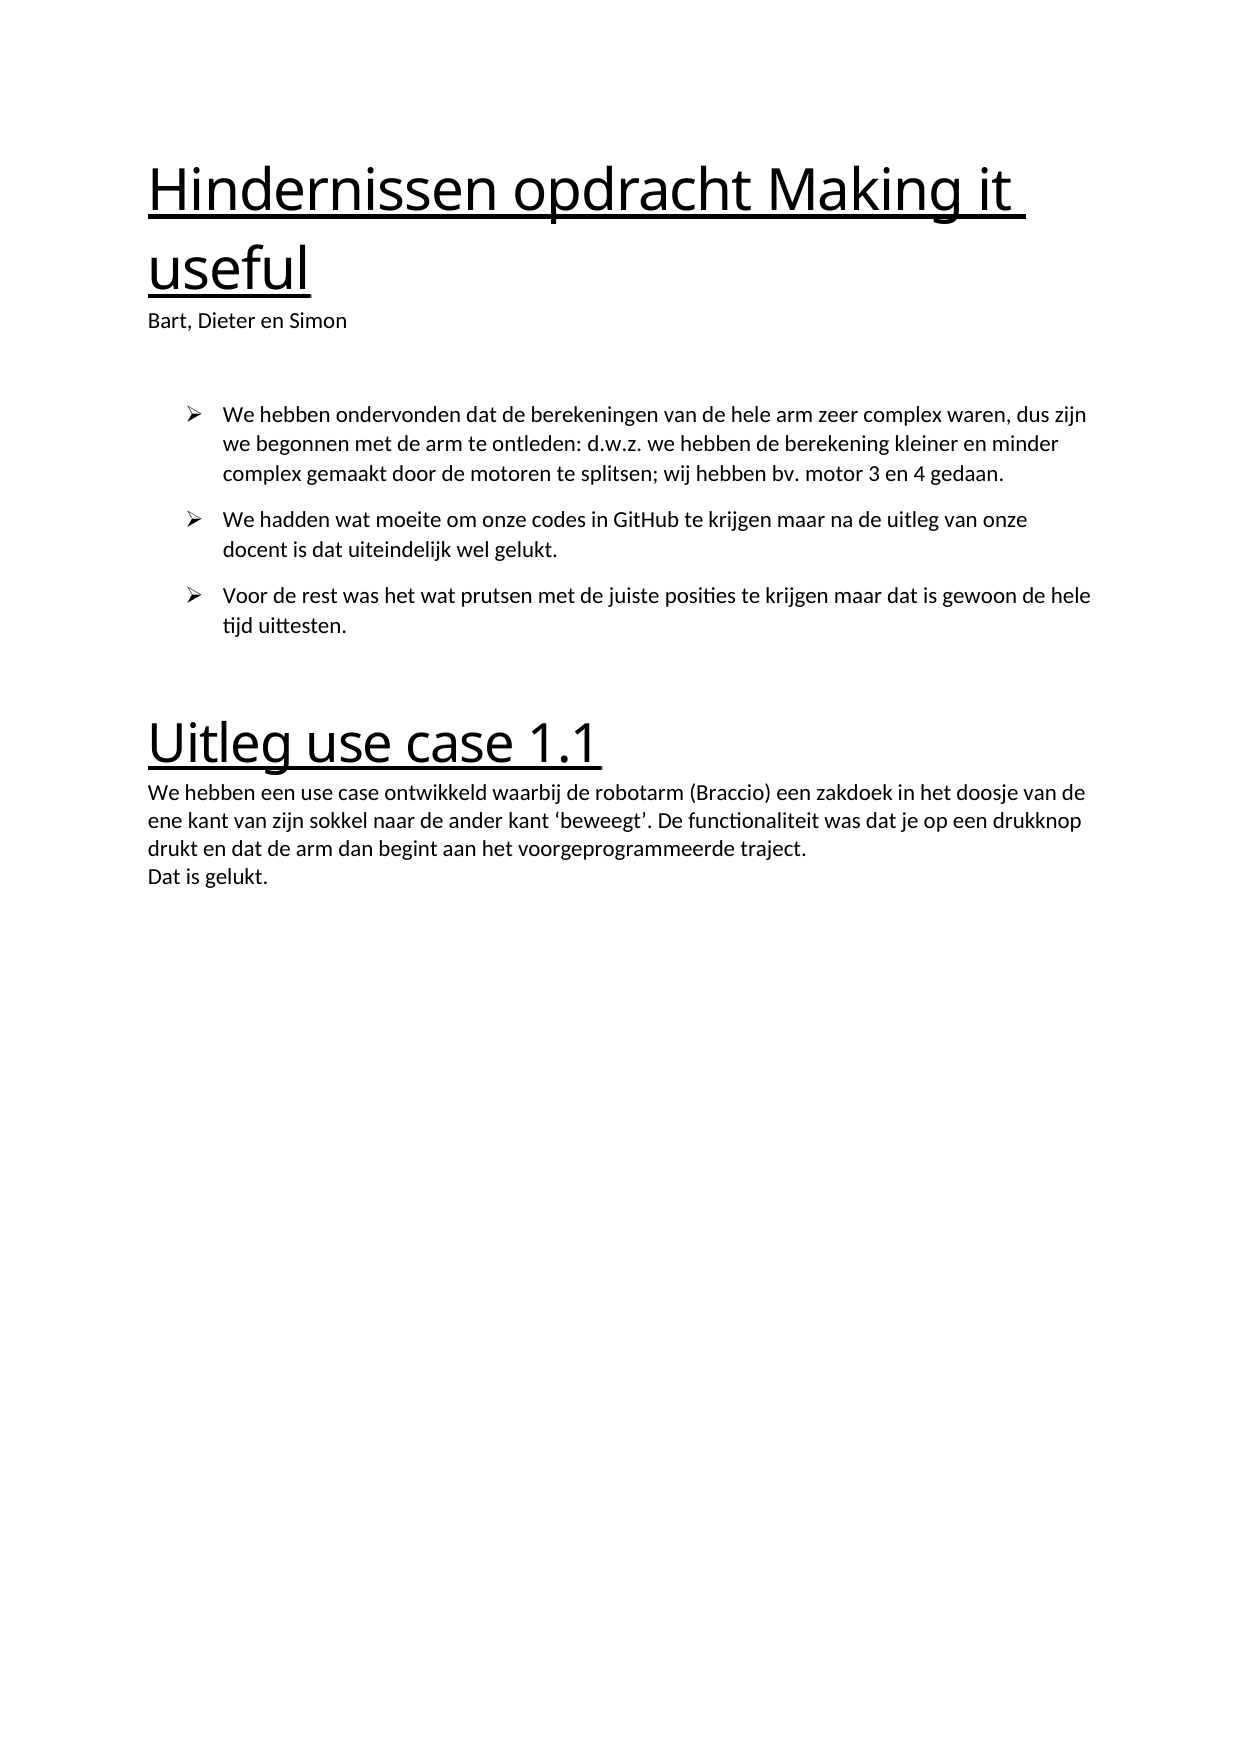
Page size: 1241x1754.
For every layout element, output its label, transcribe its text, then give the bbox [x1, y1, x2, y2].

list We hebben ondervonden dat de berekeningen van de hele arm zeer complex waren, dus zijn we begonnen met de arm te ontleden: d.w.z. we hebben de berekening kleiner en minder complex gemaakt door de motoren te splitsen; wij hebben bv. motor 3 en 4 gedaan. [185, 400, 1093, 487]
text Bart, Dieter en Simon [148, 307, 1093, 334]
text We hebben een use case ontwikkeld waarbij de robotarm (Braccio) een zakdoek in het doosje van de ene kant van zijn sokkel naar de ander kant ‘beweegt’. De functionaliteit was dat je op een drukknop drukt en dat de arm dan begint aan het voorgeprogrammeerde traject. [148, 778, 1093, 862]
text Uitleg use case 1.1 [148, 704, 1093, 778]
list Voor de rest was het wat prutsen met de juiste posities te krijgen maar dat is gewoon de hele tijd uittesten. [185, 581, 1093, 639]
text Hindernissen opdracht Making it useful [148, 148, 1093, 307]
list We hadden wat moeite om onze codes in GitHub te krijgen maar na de uitleg van onze docent is dat uiteindelijk wel gelukt. [185, 505, 1093, 563]
text Dat is gelukt. [148, 862, 1093, 890]
